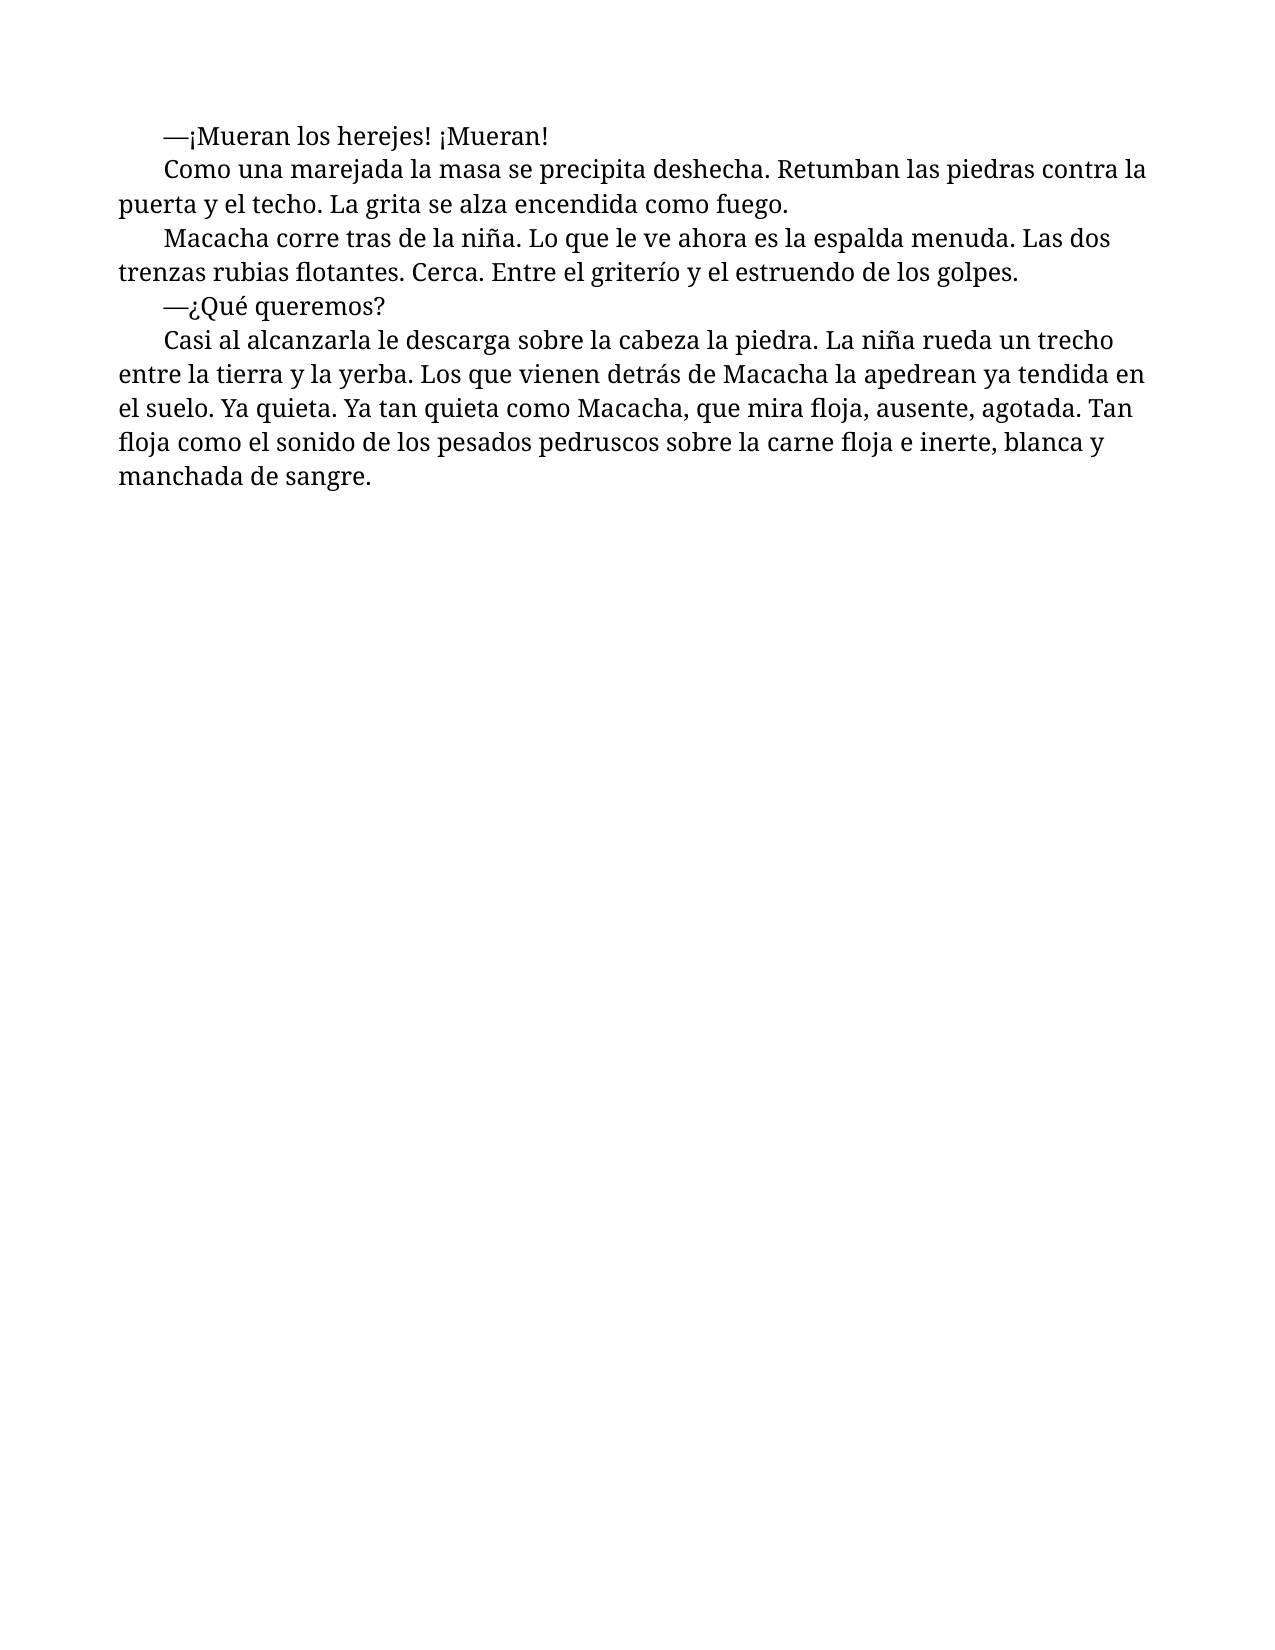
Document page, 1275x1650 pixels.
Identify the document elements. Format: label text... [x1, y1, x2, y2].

text —¡Mueran los herejes! ¡Mueran! Como una marejada la masa se precipita deshecha. Retumban las piedras contra la puerta y el techo. La grita se alza encendida como fuego. Macacha corre tras de la niña. Lo que le ve ahora es la espalda menuda. Las dos trenzas rubias flotantes. Cerca. Entre el griterío y el estruendo de los golpes. —¿Qué queremos? Casi al alcanzarla le descarga sobre la cabeza la piedra. La niña rueda un trecho entre la tierra y la yerba. Los que vienen detrás de Macacha la apedrean ya tendida en el suelo. Ya quieta. Ya tan quieta como Macacha, que mira floja, ausente, agotada. Tan floja como el sonido de los pesados pedruscos sobre la carne floja e inerte, blanca y manchada de sangre. [118, 118, 1157, 493]
